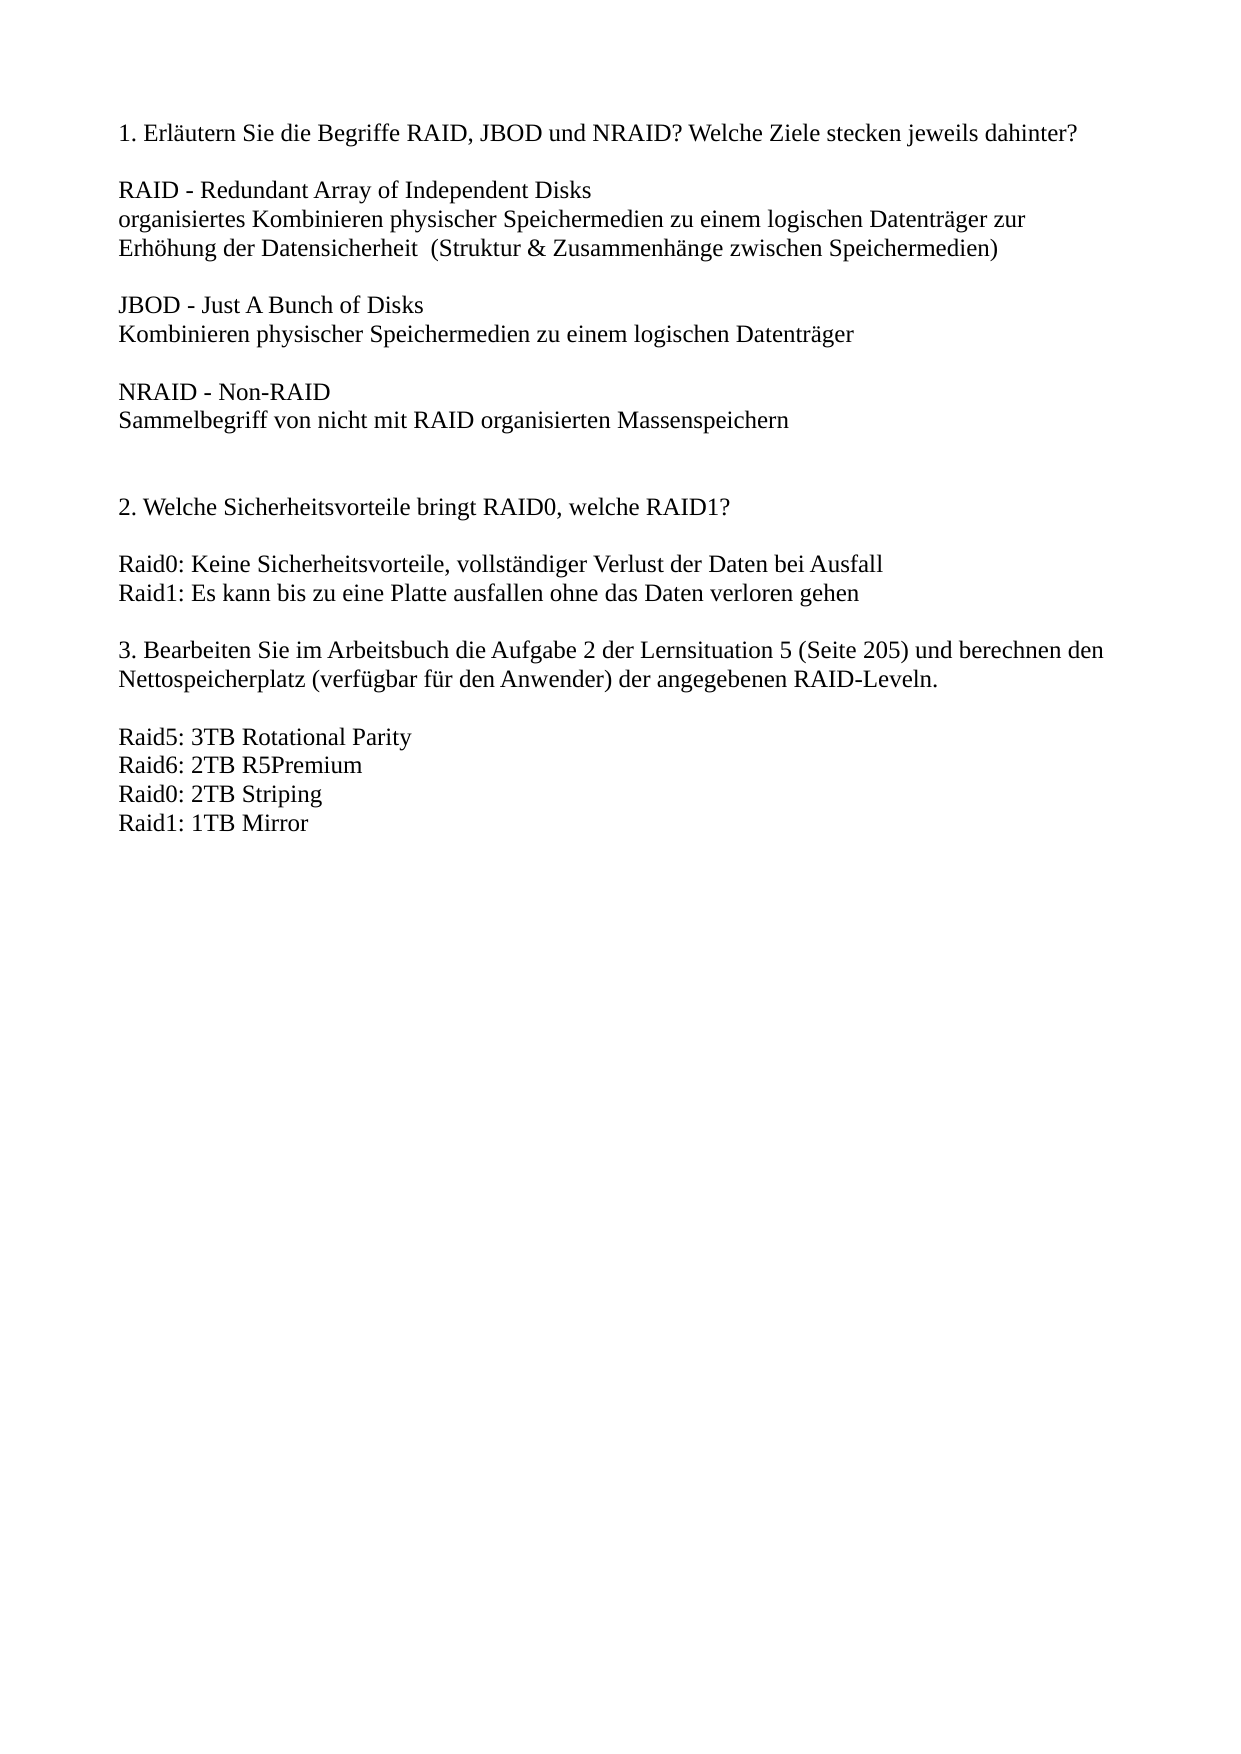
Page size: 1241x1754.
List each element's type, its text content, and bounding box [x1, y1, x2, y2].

text Sammelbegriff von nicht mit RAID organisierten Massenspeichern [118, 406, 1122, 434]
text Raid1: Es kann bis zu eine Platte ausfallen ohne das Daten verloren gehen [118, 578, 1122, 607]
text JBOD - Just A Bunch of Disks [118, 291, 1122, 319]
text Raid6: 2TB R5Premium [118, 751, 1122, 779]
text 2. Welche Sicherheitsvorteile bringt RAID0, welche RAID1? [118, 492, 1122, 521]
text Kombinieren physischer Speichermedien zu einem logischen Datenträger [118, 319, 1122, 348]
text 3. Bearbeiten Sie im Arbeitsbuch die Aufgabe 2 der Lernsituation 5 (Seite 205) und berechnen den Nettospeicherplatz (verfügbar für den Anwender) der angegebenen RAID-Leveln. [118, 636, 1122, 693]
text Raid5: 3TB Rotational Parity [118, 722, 1122, 751]
text Raid0: Keine Sicherheitsvorteile, vollständiger Verlust der Daten bei Ausfall [118, 549, 1122, 578]
text NRAID - Non-RAID [118, 377, 1122, 406]
text Raid1: 1TB Mirror [118, 808, 1122, 837]
text organisiertes Kombinieren physischer Speichermedien zu einem logischen Datenträger zur Erhöhung der Datensicherheit (Struktur & Zusammenhänge zwischen Speichermedien) [118, 204, 1122, 262]
text Raid0: 2TB Striping [118, 779, 1122, 808]
text 1. Erläutern Sie die Begriffe RAID, JBOD und NRAID? Welche Ziele stecken jeweils dahinter? [118, 118, 1122, 147]
text RAID - Redundant Array of Independent Disks [118, 176, 1122, 204]
